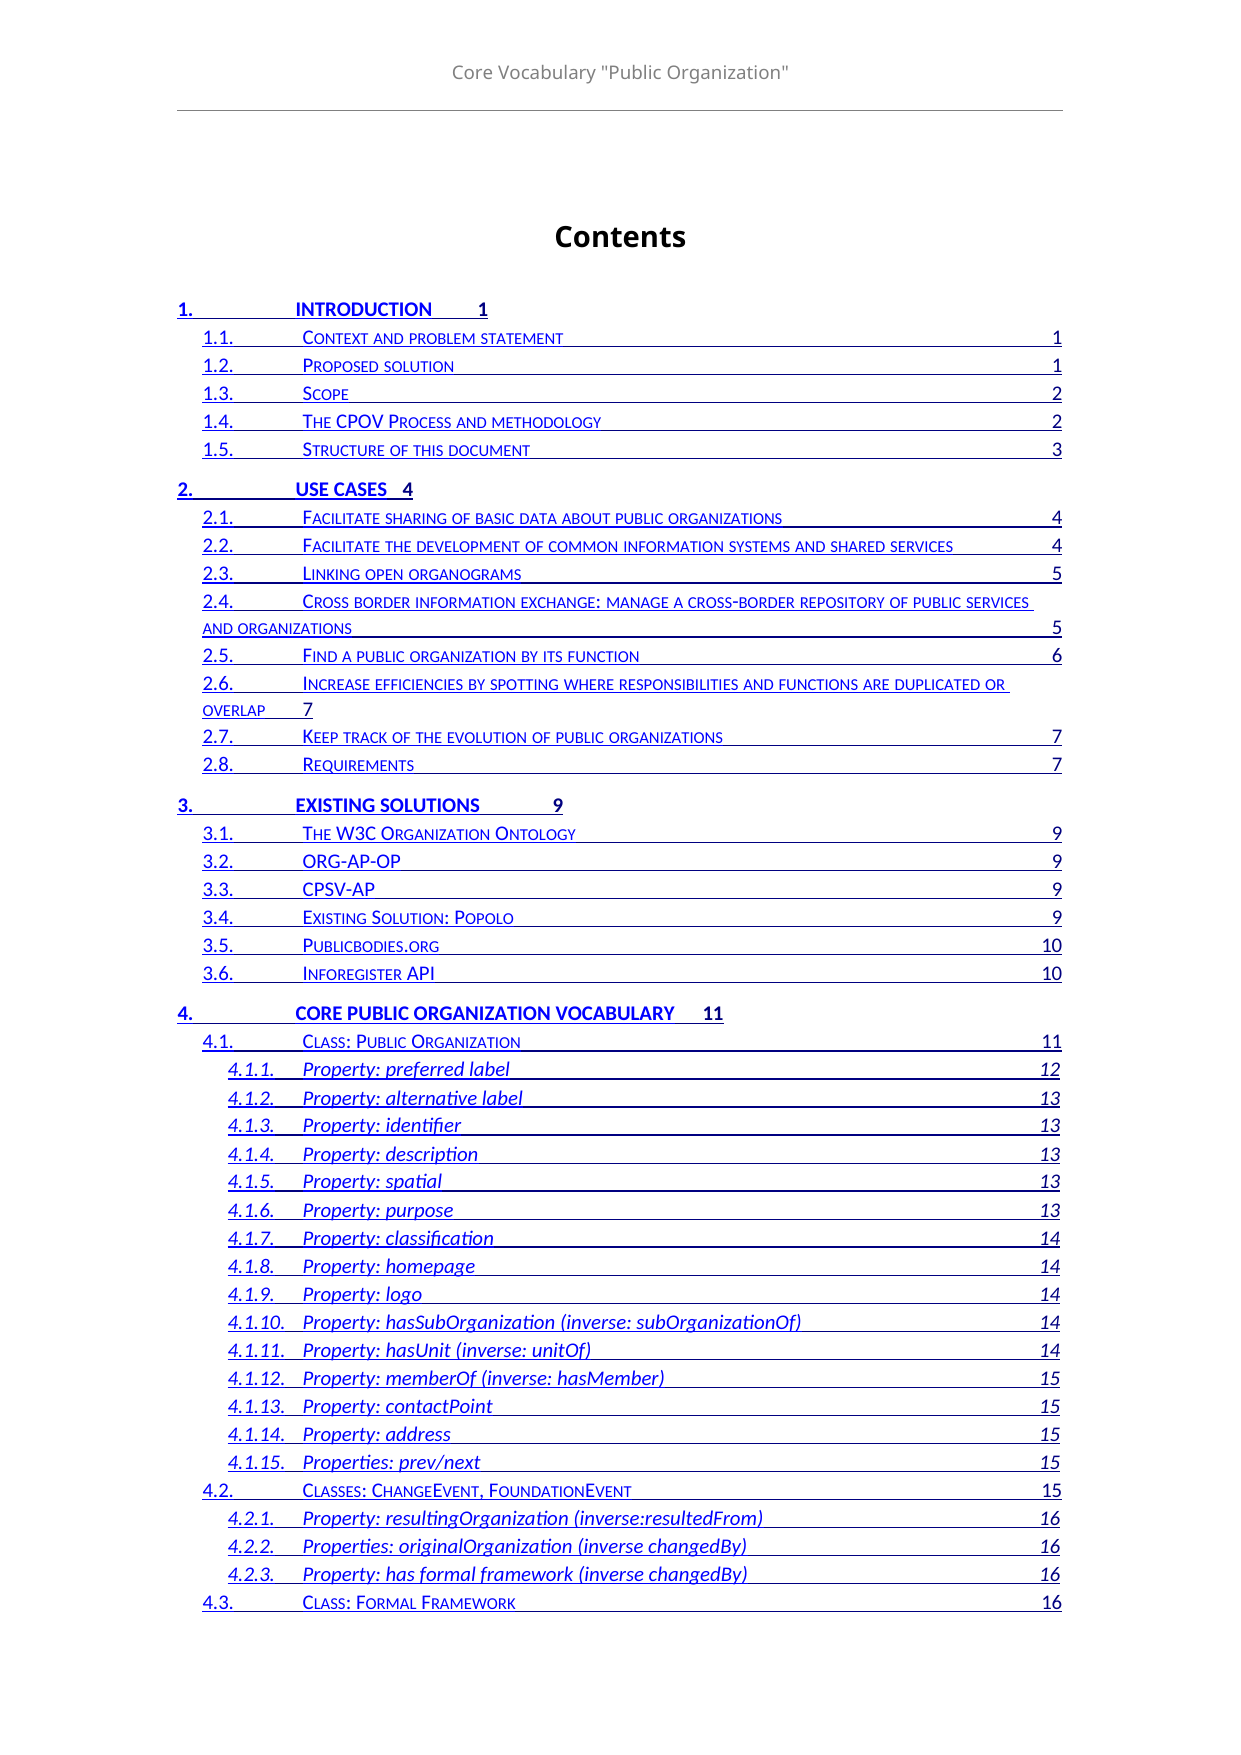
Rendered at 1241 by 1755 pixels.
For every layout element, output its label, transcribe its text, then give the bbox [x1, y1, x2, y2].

text 4.1.3. Property: identifier 13 [227, 1111, 1063, 1139]
text 4.1.7. Property: classification 14 [227, 1223, 1063, 1251]
text 4.1.4. Property: description 13 [227, 1139, 1063, 1167]
text 2.8. Requirements 7 [202, 749, 1063, 777]
text 4.1.8. Property: homepage 14 [227, 1251, 1063, 1279]
text 1.4. The CPOV Process and methodology 2 [202, 406, 1063, 434]
text 4.2.3. Property: has formal framework (inverse changedBy) 16 [227, 1559, 1063, 1587]
text 3.1. The W3C Organization Ontology 9 [202, 818, 1063, 846]
text 3.4. Existing Solution: Popolo 9 [202, 902, 1063, 930]
text 4.1.15. Properties: prev/next 15 [227, 1447, 1063, 1475]
text 4.1.5. Property: spatial 13 [227, 1167, 1063, 1195]
text 2.5. Find a public organization by its function 6 [202, 640, 1063, 668]
text 2.1. Facilitate sharing of basic data about public organizations 4 [202, 502, 1063, 530]
text 2.4. Cross border information exchange: manage a cross-border repository of public services and organizations 5 [202, 586, 1063, 640]
text 4.1.6. Property: purpose 13 [227, 1195, 1063, 1223]
text 2.2. Facilitate the development of common information systems and shared services 4 [202, 530, 1063, 558]
text 2.7. Keep track of the evolution of public organizations 7 [202, 721, 1063, 749]
text 2.6. Increase efficiencies by spotting where responsibilities and functions are duplicated or overlap 7 [202, 668, 1063, 721]
text 3.2. ORG-AP-OP 9 [202, 846, 1063, 874]
text 4.1.14. Property: address 15 [227, 1419, 1063, 1447]
text 3.3. CPSV-AP 9 [202, 874, 1063, 902]
text 2. Use cases 4 [177, 474, 1063, 502]
text 1.1. Context and problem statement 1 [202, 322, 1063, 350]
text 4.3. Class: Formal Framework 16 [202, 1587, 1063, 1615]
text 2.3. Linking open organograms 5 [202, 558, 1063, 586]
text 4. Core Public Organization Vocabulary 11 [177, 998, 1063, 1027]
text 1.5. Structure of this document 3 [202, 434, 1063, 462]
text 3.6. Inforegister API 10 [202, 958, 1063, 986]
text 4.2.1. Property: resultingOrganization (inverse:resultedFrom) 16 [227, 1503, 1063, 1531]
text 4.1.10. Property: hasSubOrganization (inverse: subOrganizationOf) 14 [227, 1307, 1063, 1335]
text 4.1.1. Property: preferred label 12 [227, 1054, 1063, 1083]
text 4.1.11. Property: hasUnit (inverse: unitOf) 14 [227, 1335, 1063, 1363]
subtitle Contents [177, 217, 1063, 256]
text 1.3. Scope 2 [202, 378, 1063, 406]
text 1.2. Proposed solution 1 [202, 350, 1063, 378]
text 4.1.9. Property: logo 14 [227, 1279, 1063, 1307]
text 4.1.13. Property: contactPoint 15 [227, 1391, 1063, 1419]
text 4.1.2. Property: alternative label 13 [227, 1083, 1063, 1111]
text 4.2.2. Properties: originalOrganization (inverse changedBy) 16 [227, 1531, 1063, 1559]
text 3. Existing Solutions 9 [177, 790, 1063, 818]
text 3.5. Publicbodies.org 10 [202, 930, 1063, 958]
text 4.1. Class: Public Organization 11 [202, 1027, 1063, 1054]
text 1. Introduction 1 [177, 294, 1063, 322]
text 4.1.12. Property: memberOf (inverse: hasMember) 15 [227, 1363, 1063, 1391]
text 4.2. Classes: ChangeEvent, FoundationEvent 15 [202, 1475, 1063, 1503]
